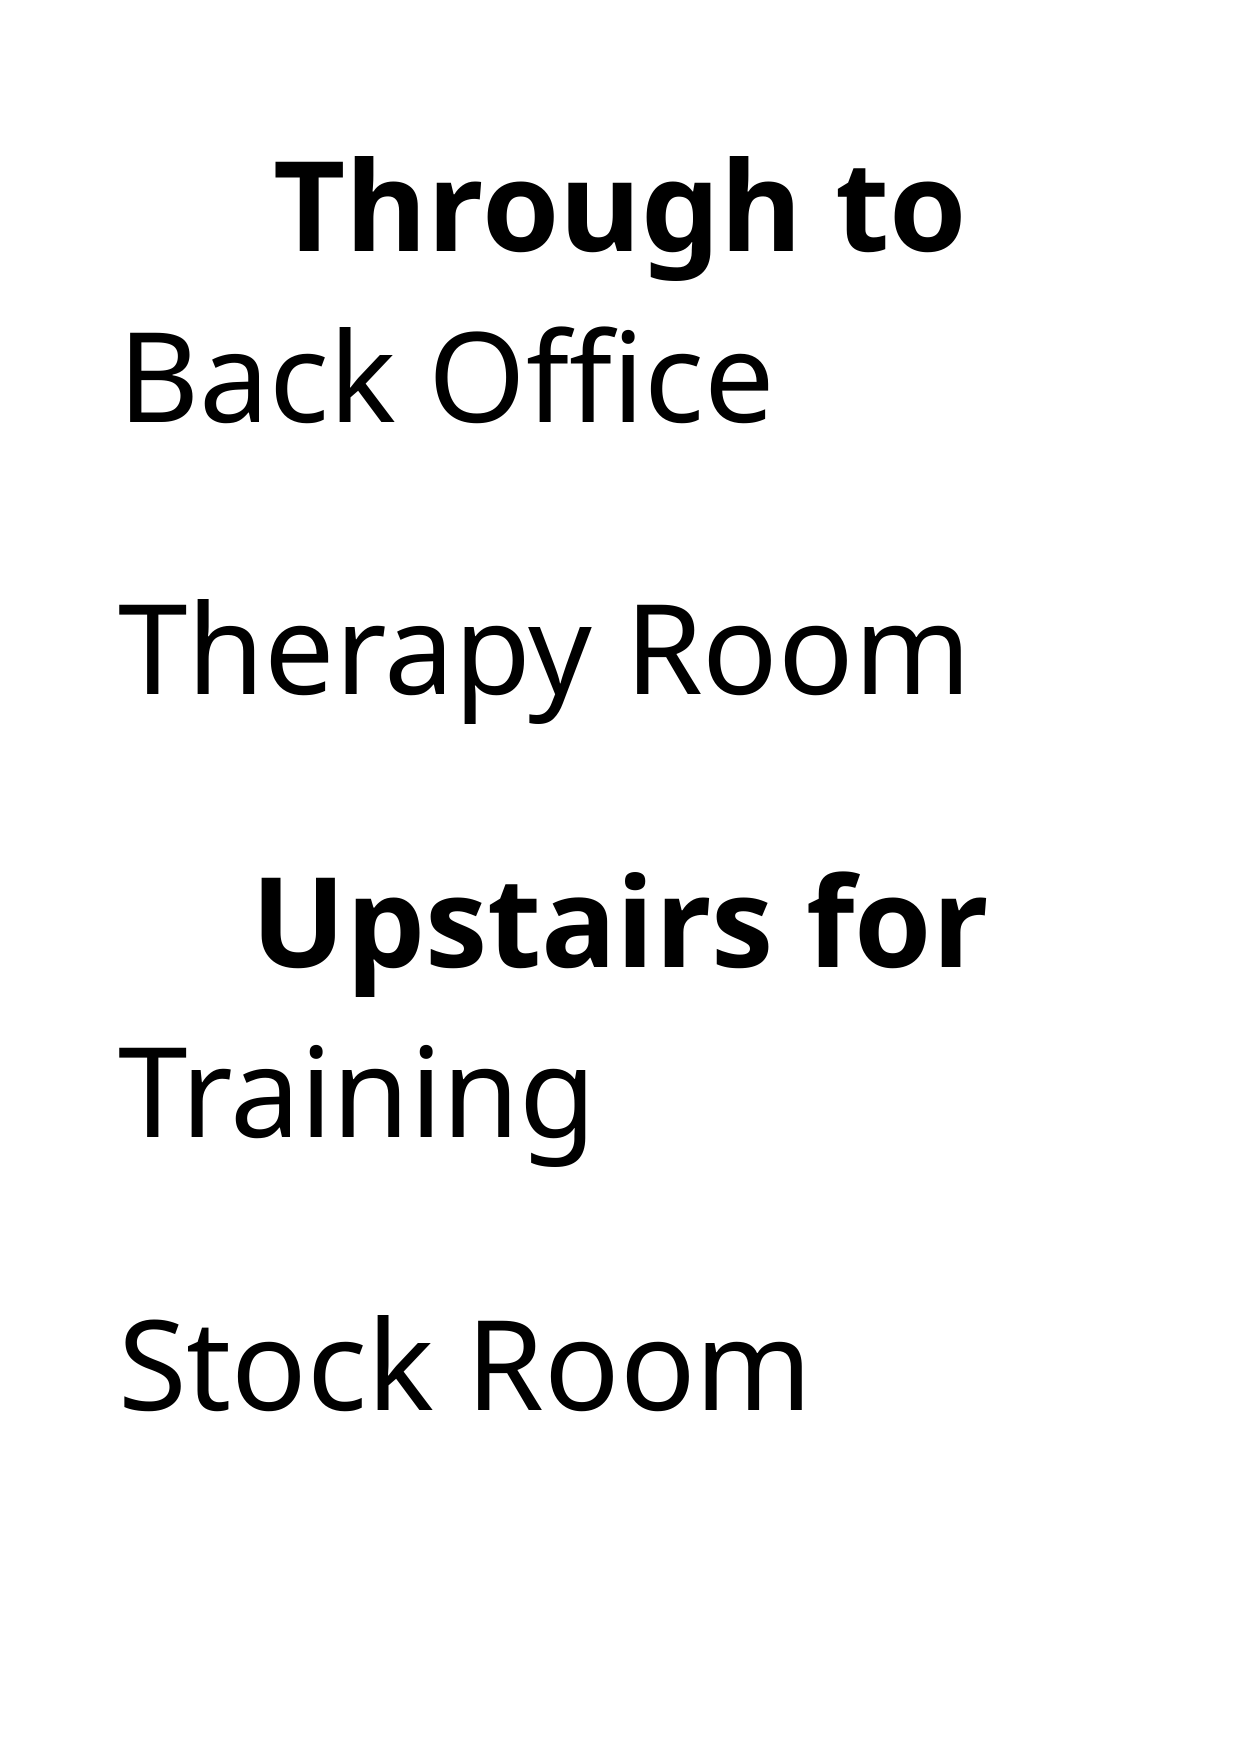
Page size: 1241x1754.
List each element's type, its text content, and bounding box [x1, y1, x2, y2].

text Stock Room [118, 1276, 1122, 1447]
text Through to [118, 118, 1122, 288]
text Upstairs for [118, 833, 1122, 1004]
text Back Office [118, 288, 1122, 459]
text Training [118, 1004, 1122, 1174]
text Therapy Room [118, 561, 1122, 731]
